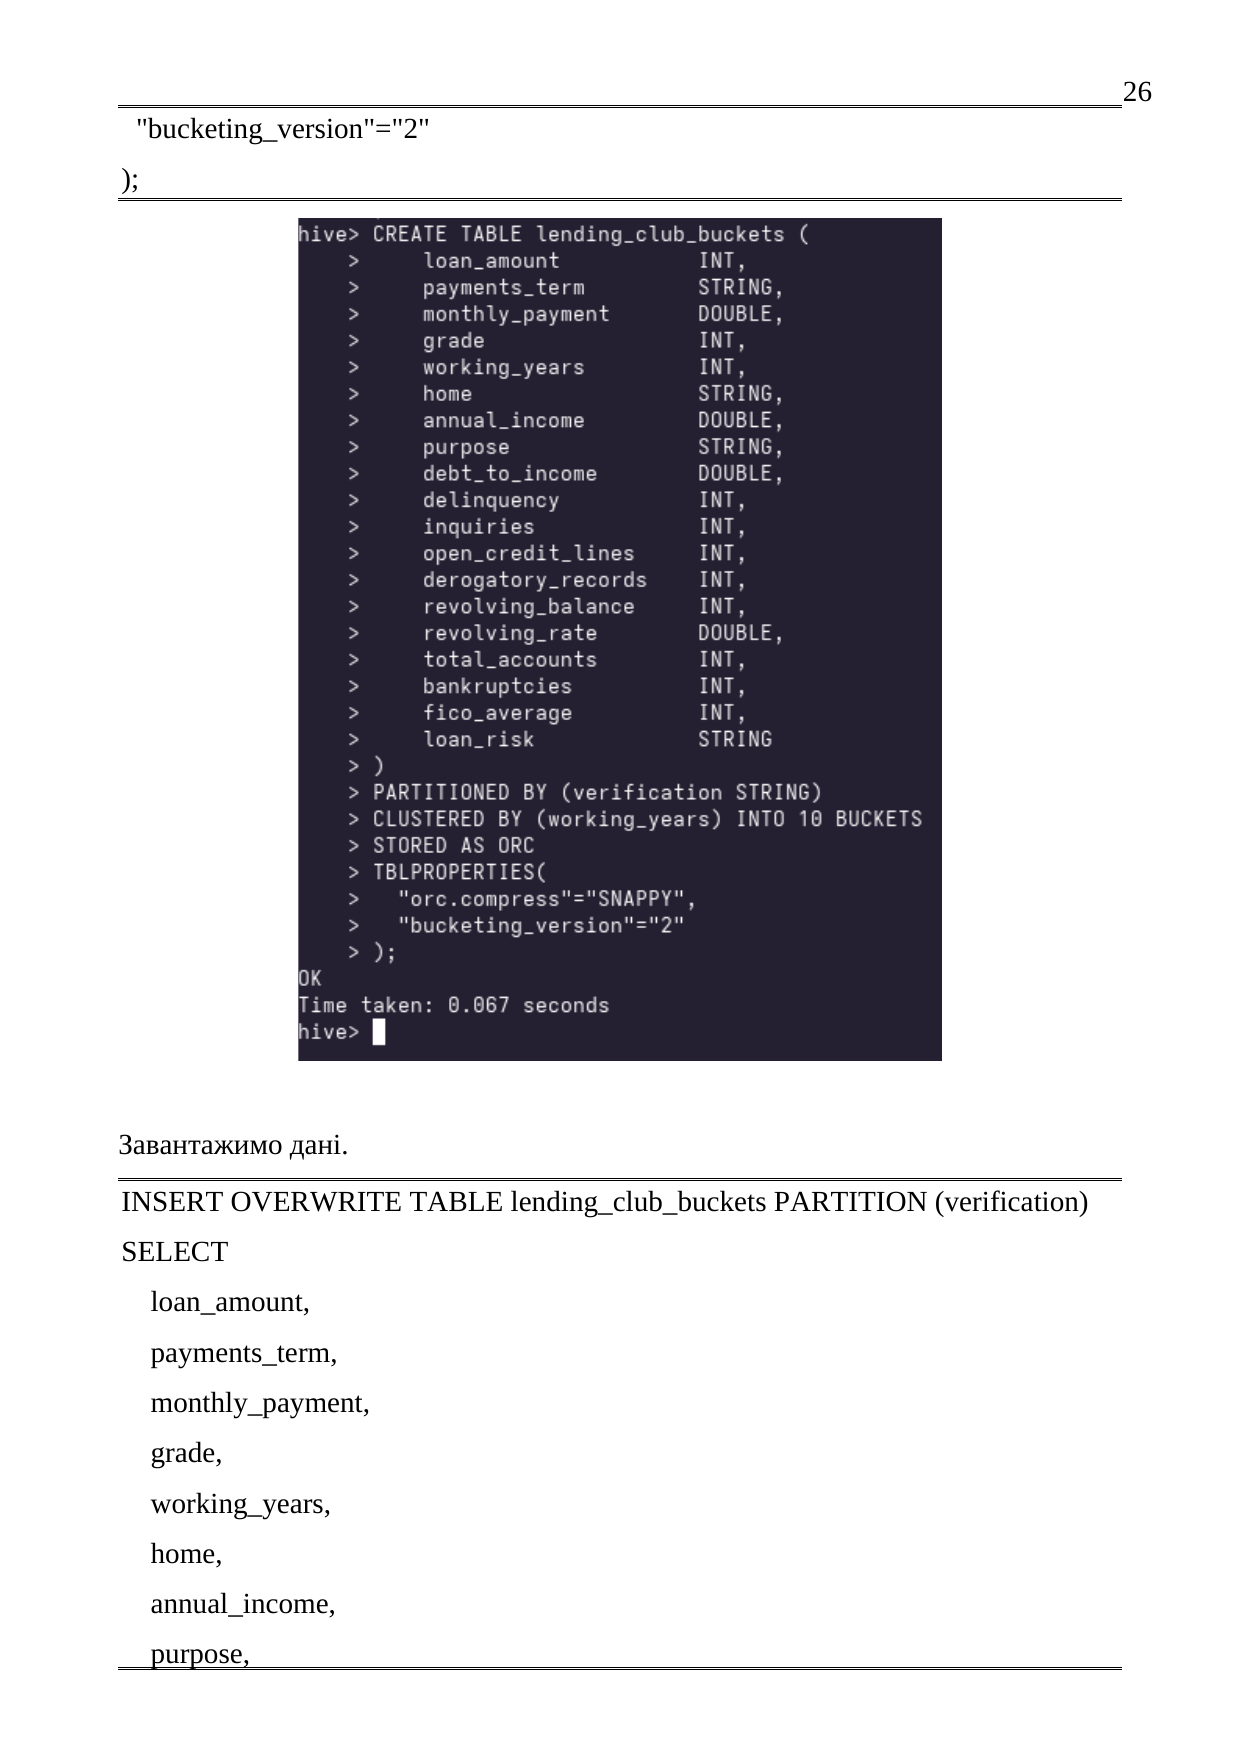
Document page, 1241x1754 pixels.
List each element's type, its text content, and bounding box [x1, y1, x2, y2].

text monthly_payment, [118, 1379, 1122, 1419]
text grade, [118, 1429, 1122, 1469]
text working_years, [118, 1479, 1122, 1519]
text payments_term, [118, 1329, 1122, 1368]
text loan_amount, [118, 1278, 1122, 1318]
text purpose, [118, 1631, 1122, 1667]
text "bucketing_version"="2" [118, 108, 1122, 145]
text SELECT [118, 1228, 1122, 1268]
text home, [118, 1530, 1122, 1569]
text INSERT OVERWRITE TABLE lending_club_buckets PARTITION (verification) [118, 1181, 1122, 1217]
picture [298, 218, 942, 1061]
text Завантажимо дані. [118, 1127, 1122, 1161]
text ); [118, 156, 1122, 198]
text annual_income, [118, 1580, 1122, 1620]
